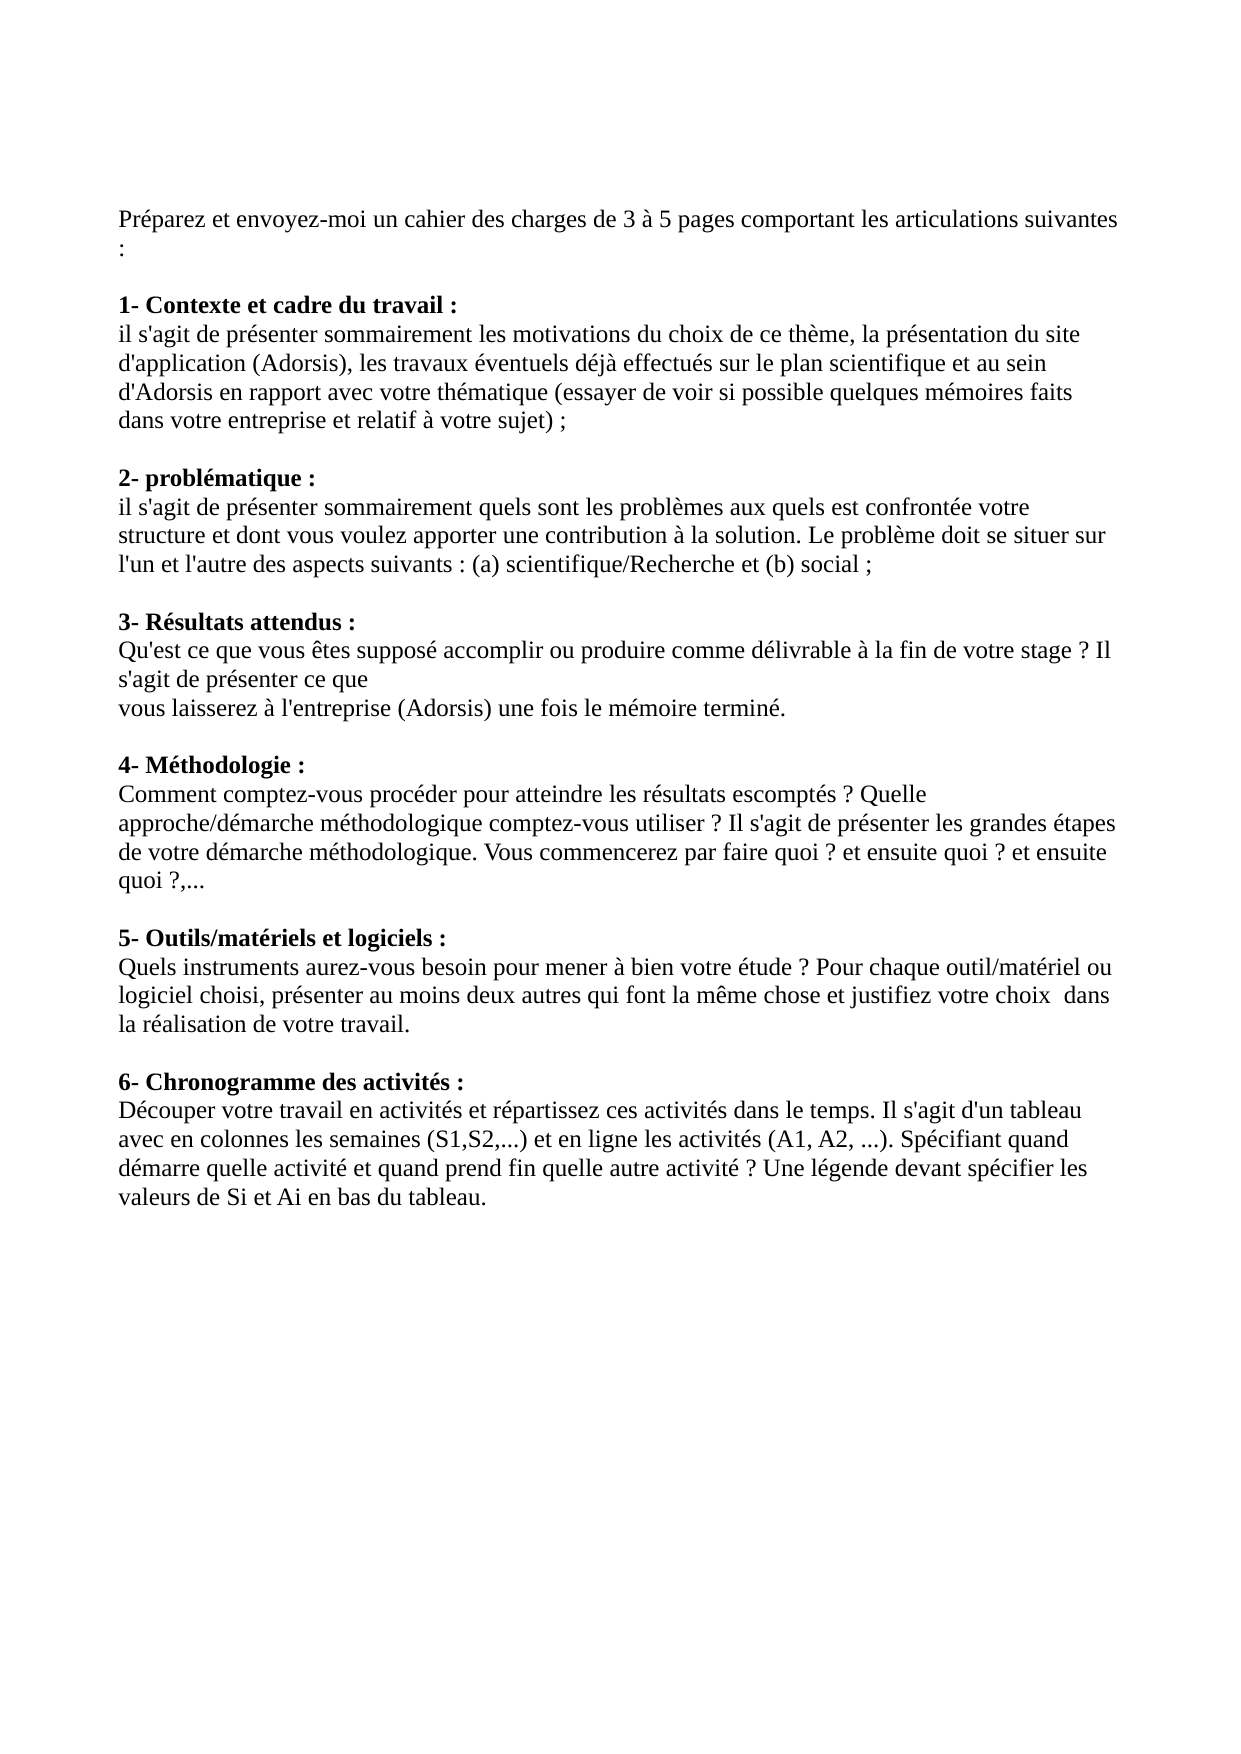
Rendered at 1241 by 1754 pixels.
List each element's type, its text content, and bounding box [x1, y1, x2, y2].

text Préparez et envoyez-moi un cahier des charges de 3 à 5 pages comportant les articulations suivantes : 1- Contexte et cadre du travail : il s'agit de présenter sommairement les motivations du choix de ce thème, la présentation du site d'application (Adorsis), les travaux éventuels déjà effectués sur le plan scientifique et au sein d'Adorsis en rapport avec votre thématique (essayer de voir si possible quelques mémoires faits dans votre entreprise et relatif à votre sujet) ; 2- problématique : il s'agit de présenter sommairement quels sont les problèmes aux quels est confrontée votre structure et dont vous voulez apporter une contribution à la solution. Le problème doit se situer sur l'un et l'autre des aspects suivants : (a) scientifique/Recherche et (b) social ; 3- Résultats attendus : Qu'est ce que vous êtes supposé accomplir ou produire comme délivrable à la fin de votre stage ? Il s'agit de présenter ce que vous laisserez à l'entreprise (Adorsis) une fois le mémoire terminé. 4- Méthodologie : Comment comptez-vous procéder pour atteindre les résultats escomptés ? Quelle approche/démarche méthodologique comptez-vous utiliser ? Il s'agit de présenter les grandes étapes de votre démarche méthodologique. Vous commencerez par faire quoi ? et ensuite quoi ? et ensuite quoi ?,... 5- Outils/matériels et logiciels : Quels instruments aurez-vous besoin pour mener à bien votre étude ? Pour chaque outil/matériel ou logiciel choisi, présenter au moins deux autres qui font la même chose et justifiez votre choix dans la réalisation de votre travail. 6- Chronogramme des activités : Découper votre travail en activités et répartissez ces activités dans le temps. Il s'agit d'un tableau avec en colonnes les semaines (S1,S2,...) et en ligne les activités (A1, A2, ...). Spécifiant quand démarre quelle activité et quand prend fin quelle autre activité ? Une légende devant spécifier les valeurs de Si et Ai en bas du tableau. [118, 204, 1122, 1239]
